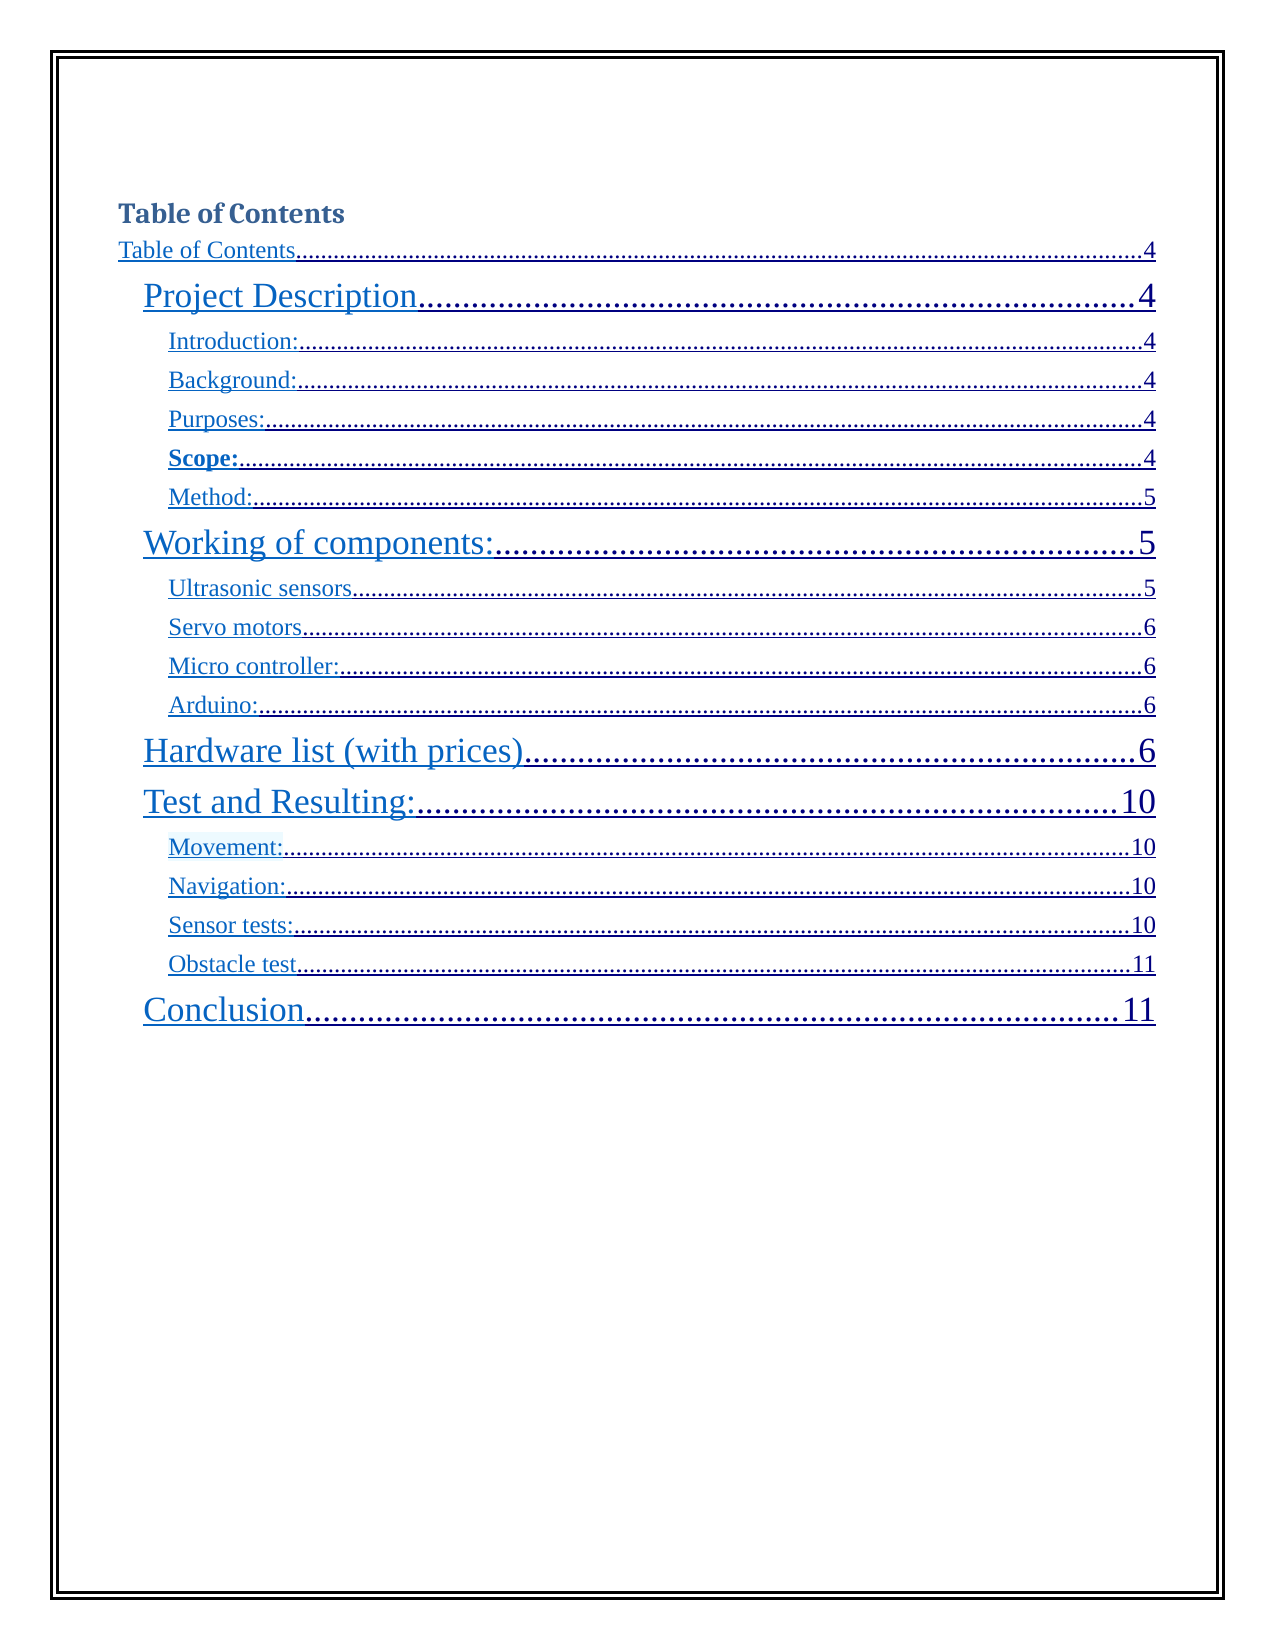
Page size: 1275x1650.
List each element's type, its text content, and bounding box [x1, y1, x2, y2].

text Arduino: 6 [168, 690, 1157, 719]
text Introduction: 4 [168, 326, 1157, 354]
text Conclusion 11 [143, 989, 1157, 1029]
text Working of components: 5 [143, 522, 1157, 562]
text Ultrasonic sensors 5 [168, 573, 1157, 602]
text Movement: 10 [168, 832, 1157, 861]
text Hardware list (with prices) 6 [143, 729, 1157, 770]
subtitle Table of Contents [118, 197, 1157, 230]
text Navigation: 10 [168, 871, 1157, 900]
text Purposes: 4 [168, 404, 1157, 433]
text Servo motors 6 [168, 612, 1157, 641]
text Obstacle test 11 [168, 949, 1157, 978]
text Background: 4 [168, 365, 1157, 394]
text Sensor tests: 10 [168, 910, 1157, 939]
text Test and Resulting: 10 [143, 781, 1157, 822]
text Micro controller: 6 [168, 651, 1157, 680]
text Scope: 4 [168, 443, 1157, 472]
text Project Description 4 [143, 274, 1157, 315]
text Table of Contents 4 [118, 235, 1157, 264]
text Method: 5 [168, 482, 1157, 511]
